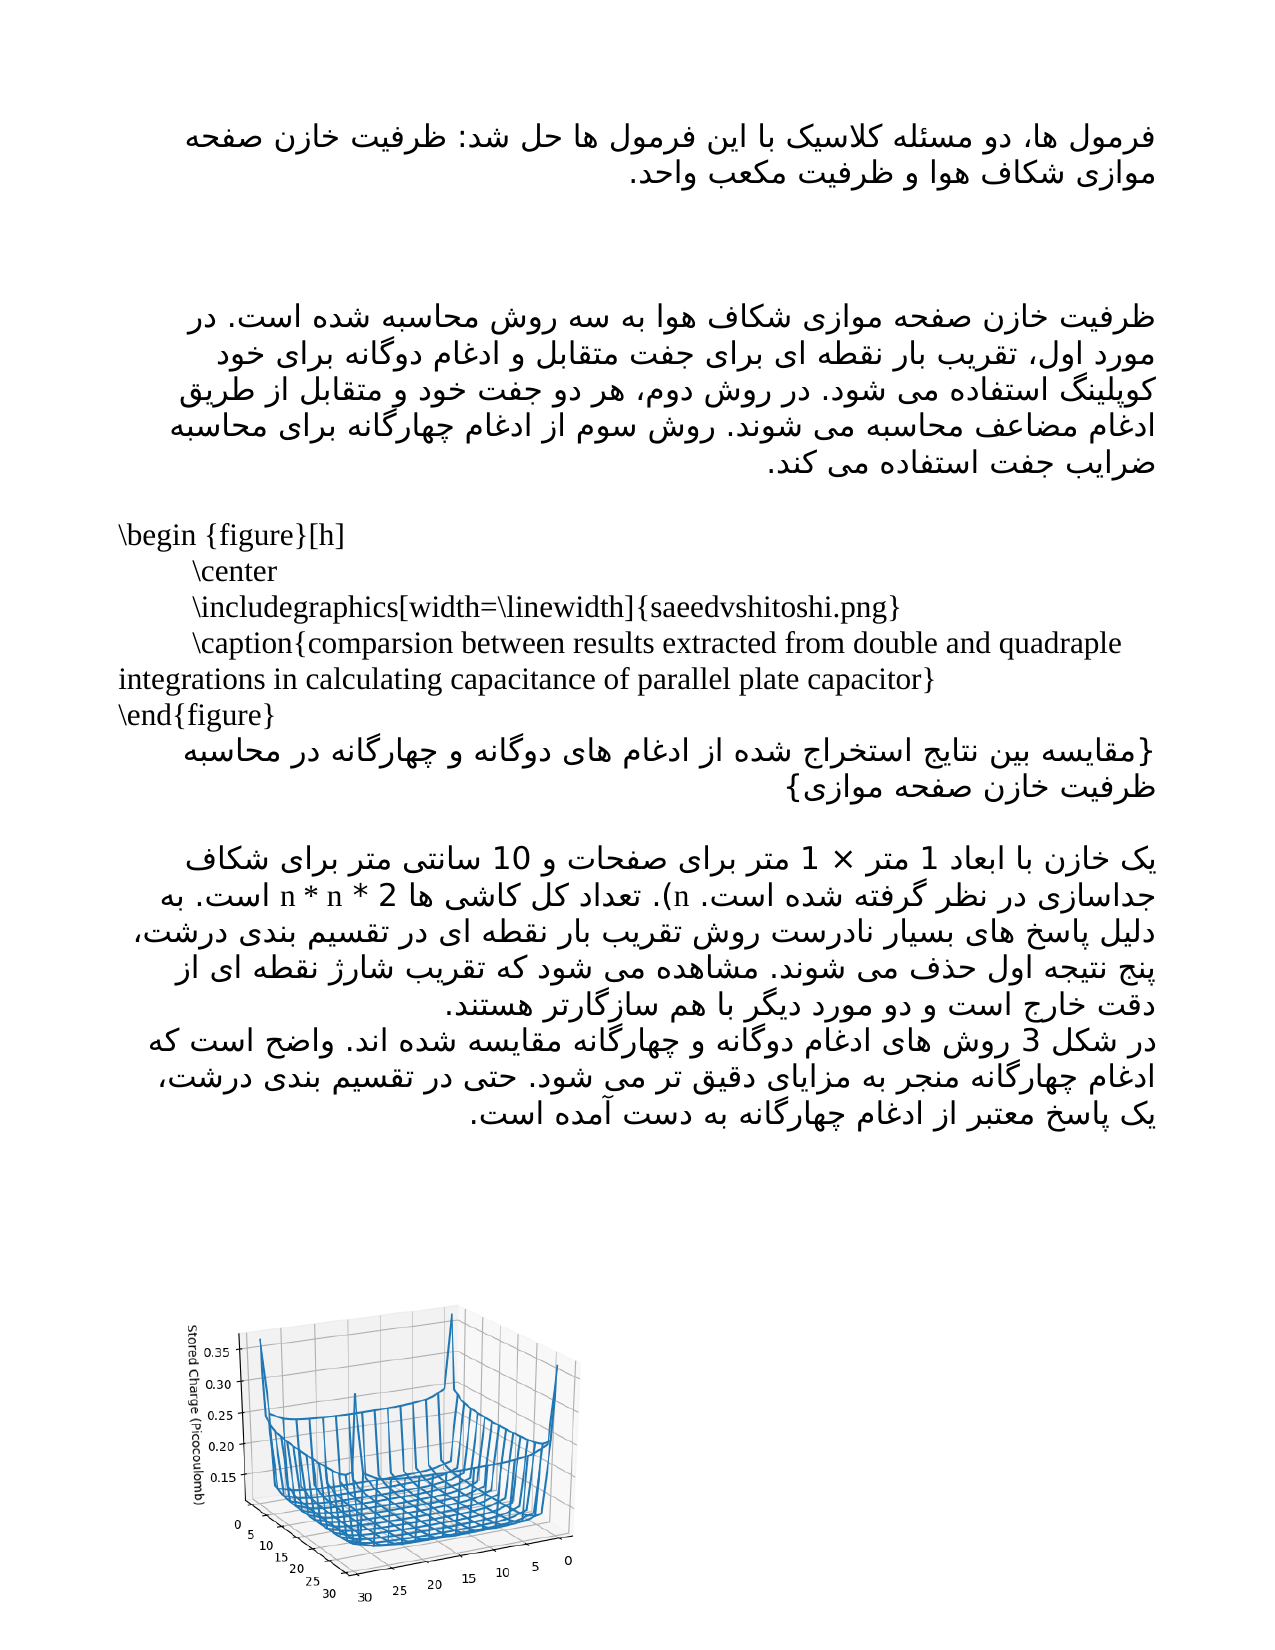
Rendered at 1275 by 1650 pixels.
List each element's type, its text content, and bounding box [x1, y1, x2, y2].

text \begin {figure}[h] [118, 516, 1157, 552]
text {مقایسه بین نتایج استخراج شده از ادغام های دوگانه و چهارگانه در محاسبه ظرفیت خازن صفحه موازی} [118, 732, 1157, 805]
text در شکل 3 روش های ادغام دوگانه و چهارگانه مقایسه شده اند. واضح است که ادغام چهارگانه منجر به مزایای دقیق تر می شود. حتی در تقسیم بندی درشت، یک پاسخ معتبر از ادغام چهارگانه به دست آمده است. [118, 1022, 1157, 1132]
text \end{figure} [118, 696, 1157, 732]
text ظرفیت خازن صفحه موازی شکاف هوا به سه روش محاسبه شده است. در مورد اول، تقریب بار نقطه ای برای جفت متقابل و ادغام دوگانه برای خود کوپلینگ استفاده می شود. در روش دوم، هر دو جفت خود و متقابل از طریق ادغام مضاعف محاسبه می شوند. روش سوم از ادغام چهارگانه برای محاسبه ضرایب جفت استفاده می کند. [118, 299, 1157, 480]
text برای آزمایش نتایج تحلیلی، ابتدا آنها با نتایج یکپارچه سازی عددی مقایسه می شوند. توافق کامل و خطای صفر رخ داده است. اگرچه به دلیل تکینگی ها، ادغام عددی را نمی توان به راحتی برای هر حوزه ادغام انجام داد. برای آزمایش توانایی فرمول ها، دو مسئله کلاسیک با این فرمول ها حل شد: ظرفیت خازن صفحه موازی شکاف هوا و ظرفیت مکعب واحد. [118, 118, 1157, 191]
picture [108, 1223, 677, 1650]
text \caption{comparsion between results extracted from double and quadraple integrations in calculating capacitance of parallel plate capacitor} [118, 624, 1157, 696]
text \center [118, 552, 1157, 588]
text \includegraphics[width=\linewidth] {saeedvshitoshi.png} [118, 588, 1157, 624]
text یک خازن با ابعاد 1 متر × 1 متر برای صفحات و 10 سانتی متر برای شکاف جداسازی در نظر گرفته شده است. n). تعداد کل کاشی ها 2 * n * n است. به دلیل پاسخ های بسیار نادرست روش تقریب بار نقطه ای در تقسیم بندی درشت، پنج نتیجه اول حذف می شوند. مشاهده می شود که تقریب شارژ نقطه ای از دقت خارج است و دو مورد دیگر با هم سازگارتر هستند. [118, 841, 1157, 1022]
